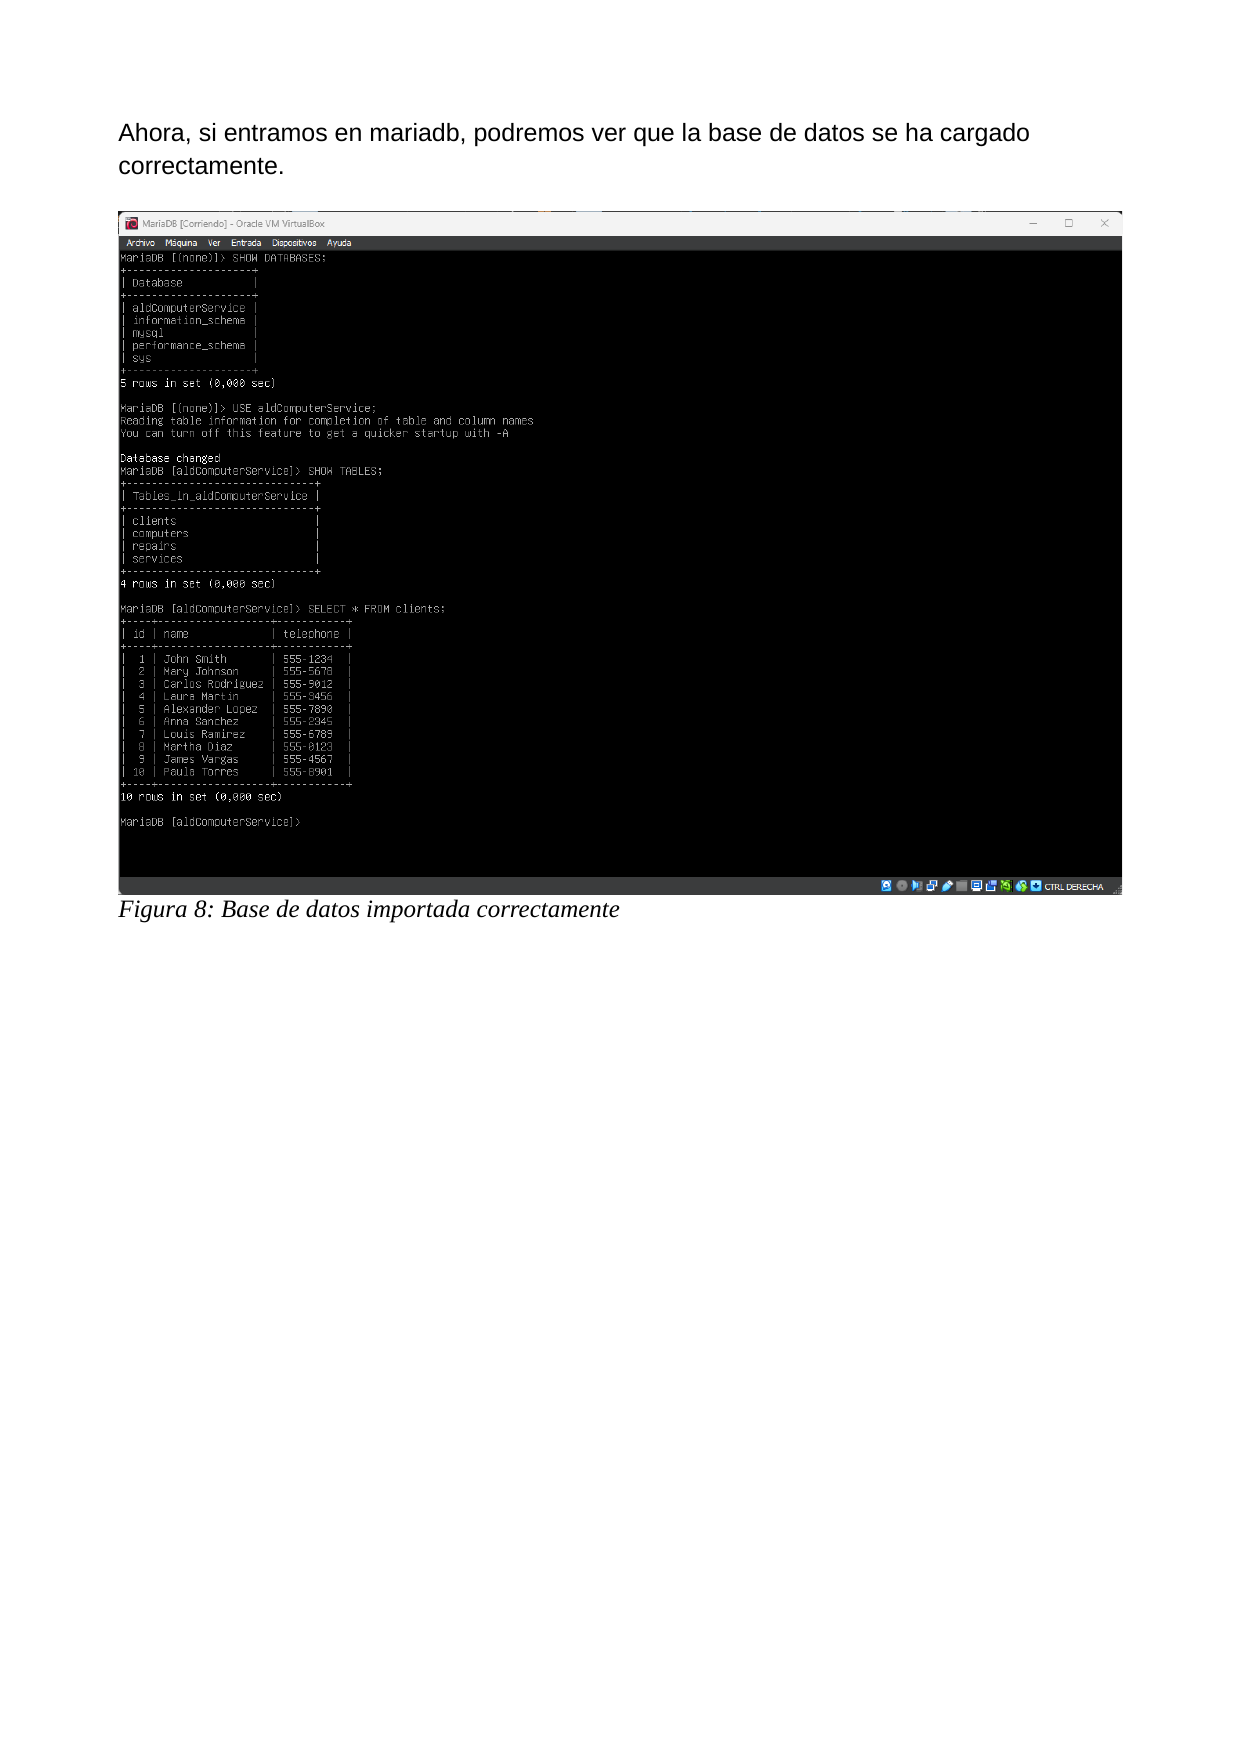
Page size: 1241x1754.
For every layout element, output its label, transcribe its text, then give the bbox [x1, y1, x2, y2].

text Ahora, si entramos en mariadb, podremos ver que la base de datos se ha cargado correctamente. [118, 118, 1122, 180]
text Figura 8: Base de datos importada correctamente [118, 895, 1122, 923]
picture [118, 211, 1123, 895]
